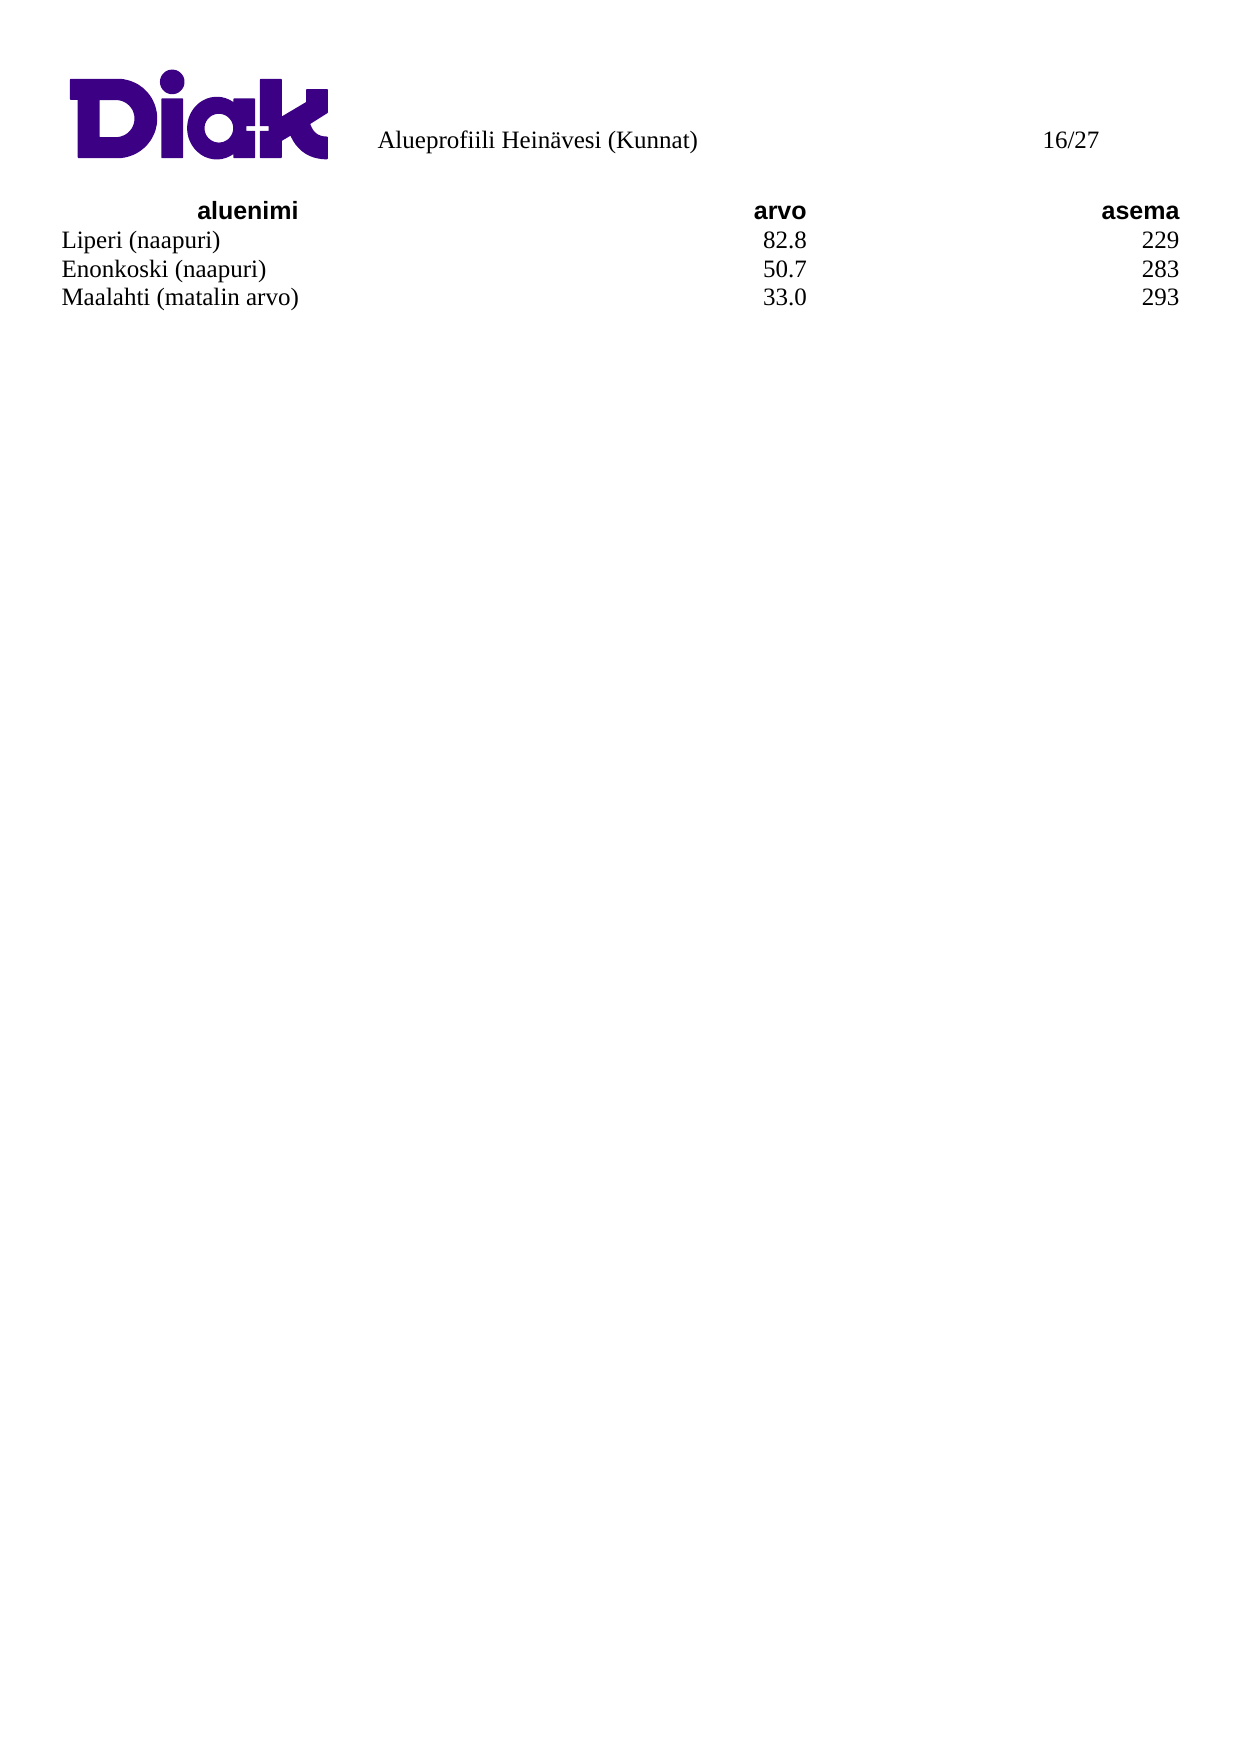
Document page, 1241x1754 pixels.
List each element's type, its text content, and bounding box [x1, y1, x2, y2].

table_cell 50.7 [434, 254, 806, 282]
table_cell Liperi (naapuri) [61, 225, 434, 254]
table_cell 283 [806, 254, 1179, 282]
table_cell 82.8 [434, 225, 806, 254]
table_header arvo [434, 196, 806, 225]
table_cell 293 [806, 283, 1179, 311]
table_cell Enonkoski (naapuri) [61, 254, 434, 282]
table_header asema [806, 196, 1179, 225]
table_header aluenimi [61, 196, 434, 225]
table_cell 33.0 [434, 283, 806, 311]
table_cell Maalahti (matalin arvo) [61, 283, 434, 311]
table_cell 229 [806, 225, 1179, 254]
